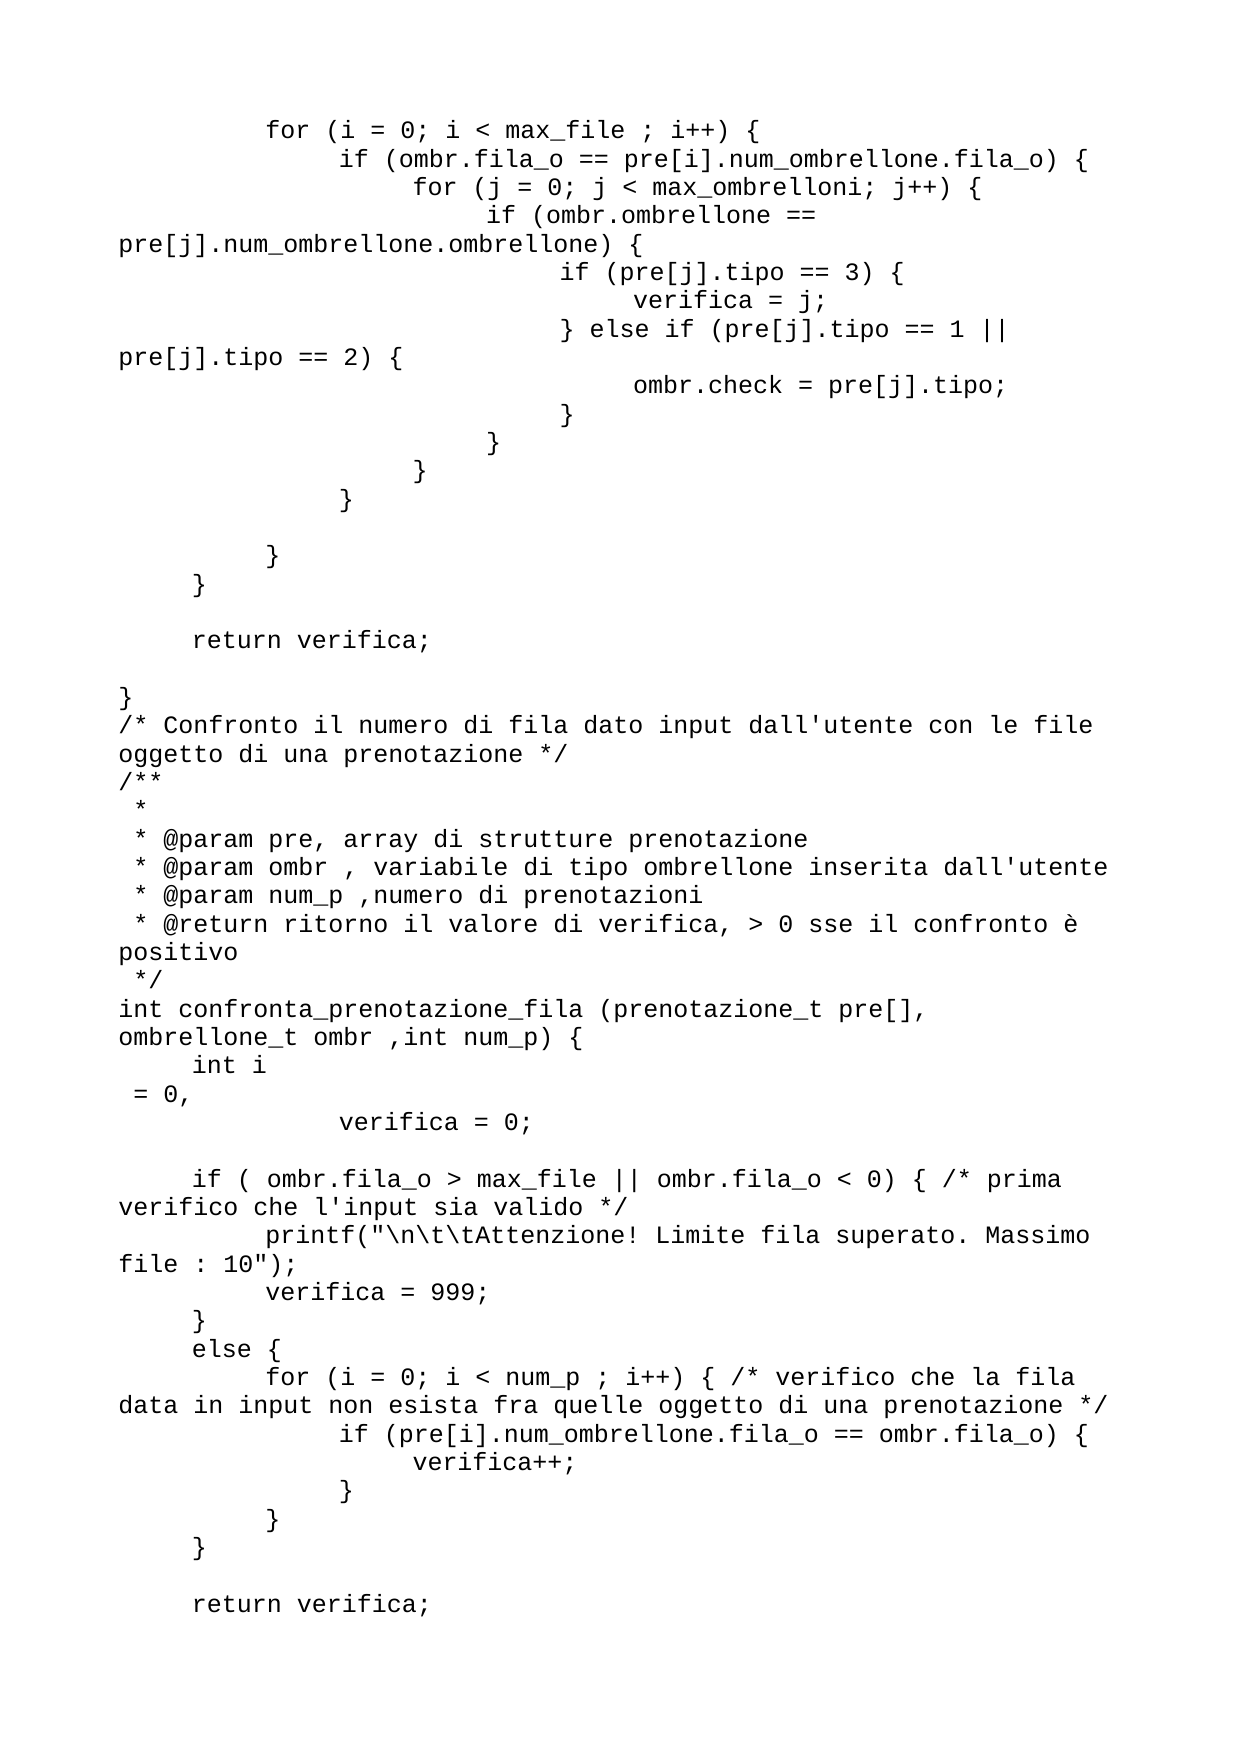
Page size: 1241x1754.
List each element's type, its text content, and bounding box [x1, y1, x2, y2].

text = 0, verifica = 0; if ( ombr.fila_o > max_file || ombr.fila_o < 0) { /* prima verifico che l'input sia valido */ printf("\n\t\tAttenzione! Limite fila superato. Massimo file : 10"); verifica = 999; } else { for (i = 0; i < num_p ; i++) { /* verifico che la fila data in input non esista fra quelle oggetto di una prenotazione */ if (pre[i].num_ombrellone.fila_o == ombr.fila_o) { verifica++; } } } return verifica; [118, 1081, 1122, 1620]
text for (i = 0; i < max_file ; i++) { if (ombr.fila_o == pre[i].num_ombrellone.fila_o) { for (j = 0; j < max_ombrelloni; j++) { if (ombr.ombrellone == pre[j].num_ombrellone.ombrellone) { if (pre[j].tipo == 3) { verifica = j; } else if (pre[j].tipo == 1 || pre[j].tipo == 2) { ombr.check = pre[j].tipo; } } } } } } return verifica; } /* Confronto il numero di fila dato input dall'utente con le file oggetto di una prenotazione */ /** * * @param pre, array di strutture prenotazione * @param ombr , variabile di tipo ombrellone inserita dall'utente * @param num_p ,numero di prenotazioni * @return ritorno il valore di verifica, > 0 sse il confronto è positivo */ int confronta_prenotazione_fila (prenotazione_t pre[], ombrellone_t ombr ,int num_p) { int i [118, 118, 1122, 1081]
